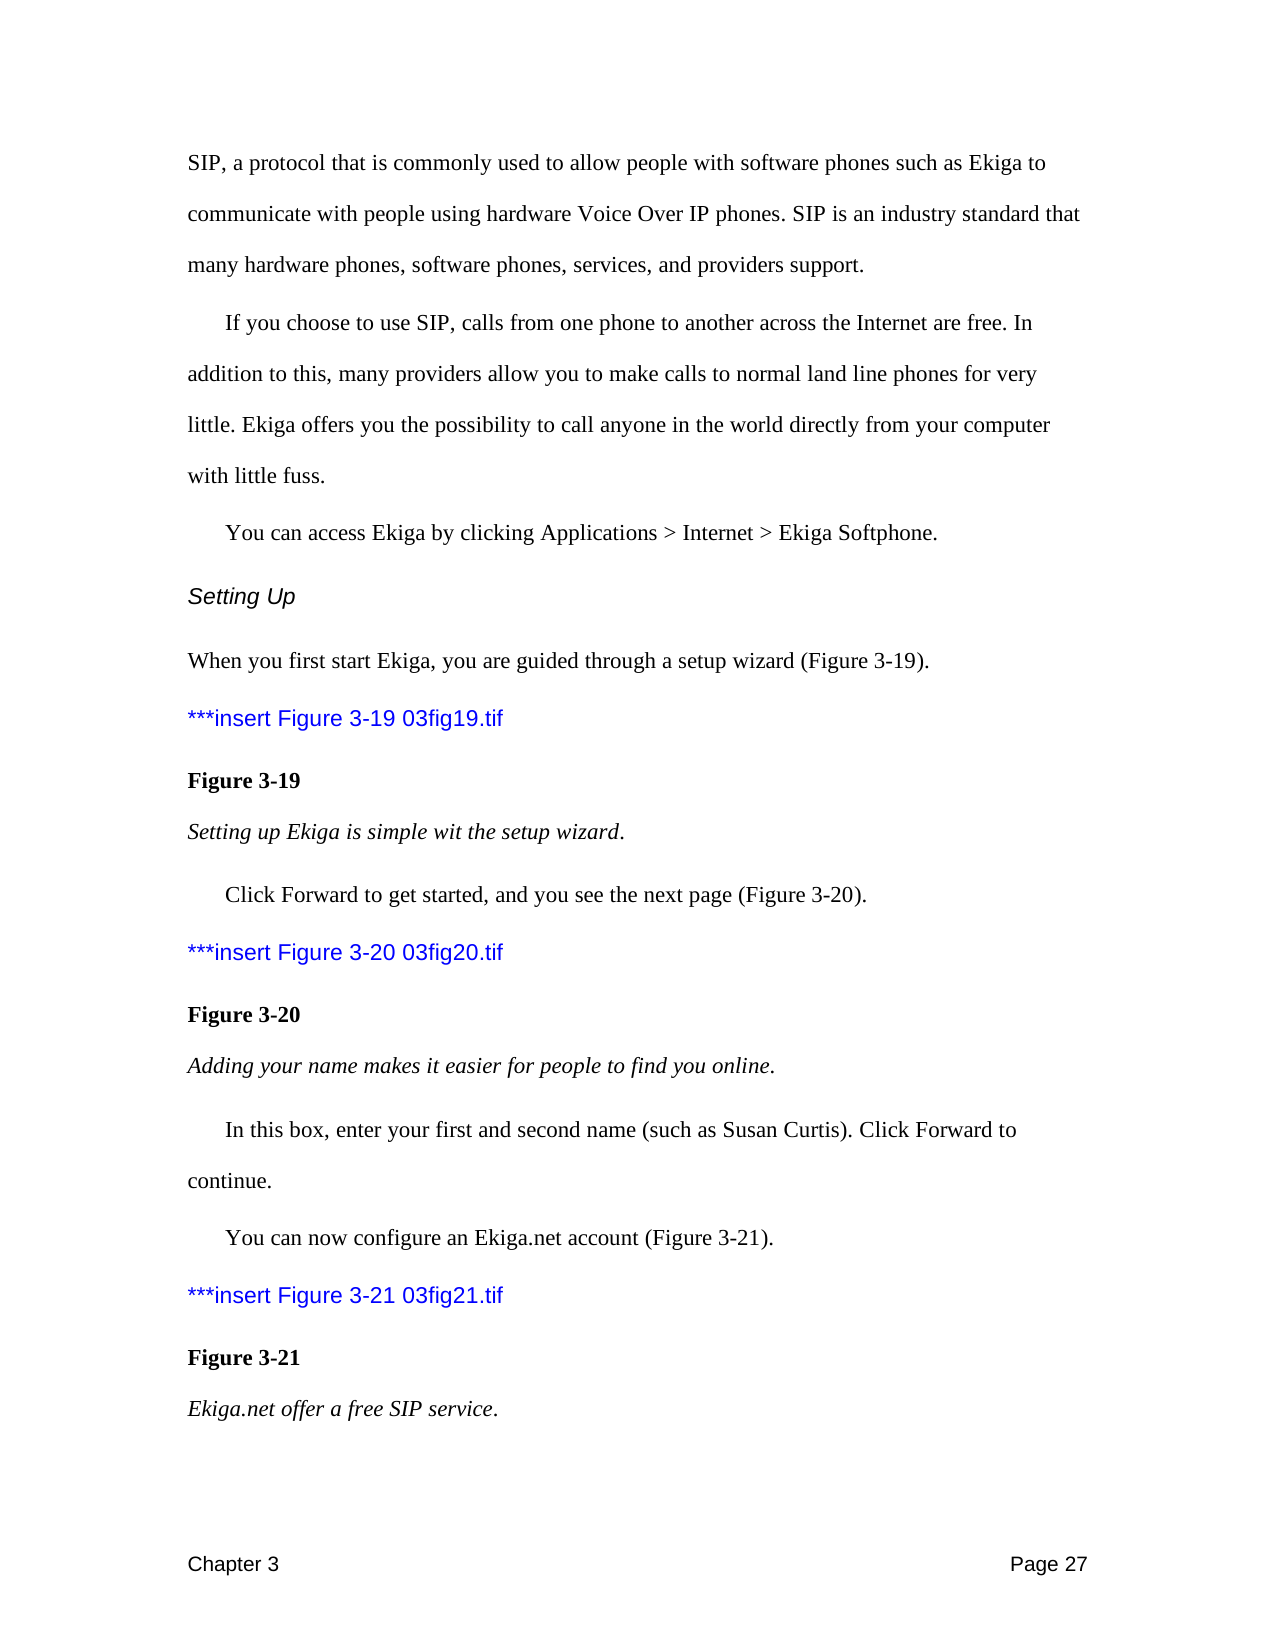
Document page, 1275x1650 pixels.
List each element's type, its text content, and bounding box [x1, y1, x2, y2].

text ***insert Figure 3-20 03fig20.tif [187, 939, 1087, 966]
text SIP, a protocol that is commonly used to allow people with software phones such as Ekiga to communicate with people using hardware Voice Over IP phones. SIP is an industry standard that many hardware phones, software phones, services, and providers support. [187, 150, 1087, 278]
text If you choose to use SIP, calls from one phone to another across the Internet are free. In addition to this, many providers allow you to make calls to normal land line phones for very little. Ekiga offers you the possibility to call anyone in the world directly from your computer with little fuss. [187, 309, 1087, 488]
text Adding your name makes it easier for people to find you online. [187, 1053, 1087, 1079]
text When you first start Ekiga, you are guided through a setup wizard (Figure 3-19). [187, 648, 1087, 673]
text Figure 3-19 [187, 768, 1087, 793]
text Setting up Ekiga is simple wit the setup wizard. [187, 819, 1087, 844]
text Figure 3-20 [187, 1002, 1087, 1028]
text You can access Ekiga by clicking Applications > Internet > Ekiga Softphone. [187, 520, 1087, 545]
text Click Forward to get started, and you see the next page (Figure 3-20). [187, 882, 1087, 908]
text ***insert Figure 3-19 03fig19.tif [187, 705, 1087, 731]
text Figure 3-21 [187, 1345, 1087, 1370]
text You can now configure an Ekiga.net account (Figure 3-21). [187, 1225, 1087, 1251]
text Ekiga.net offer a free SIP service. [187, 1396, 1087, 1421]
text ***insert Figure 3-21 03fig21.tif [187, 1282, 1087, 1308]
text Setting Up [187, 583, 1087, 609]
text In this box, enter your first and second name (such as Susan Curtis). Click Forward to continue. [187, 1117, 1087, 1193]
